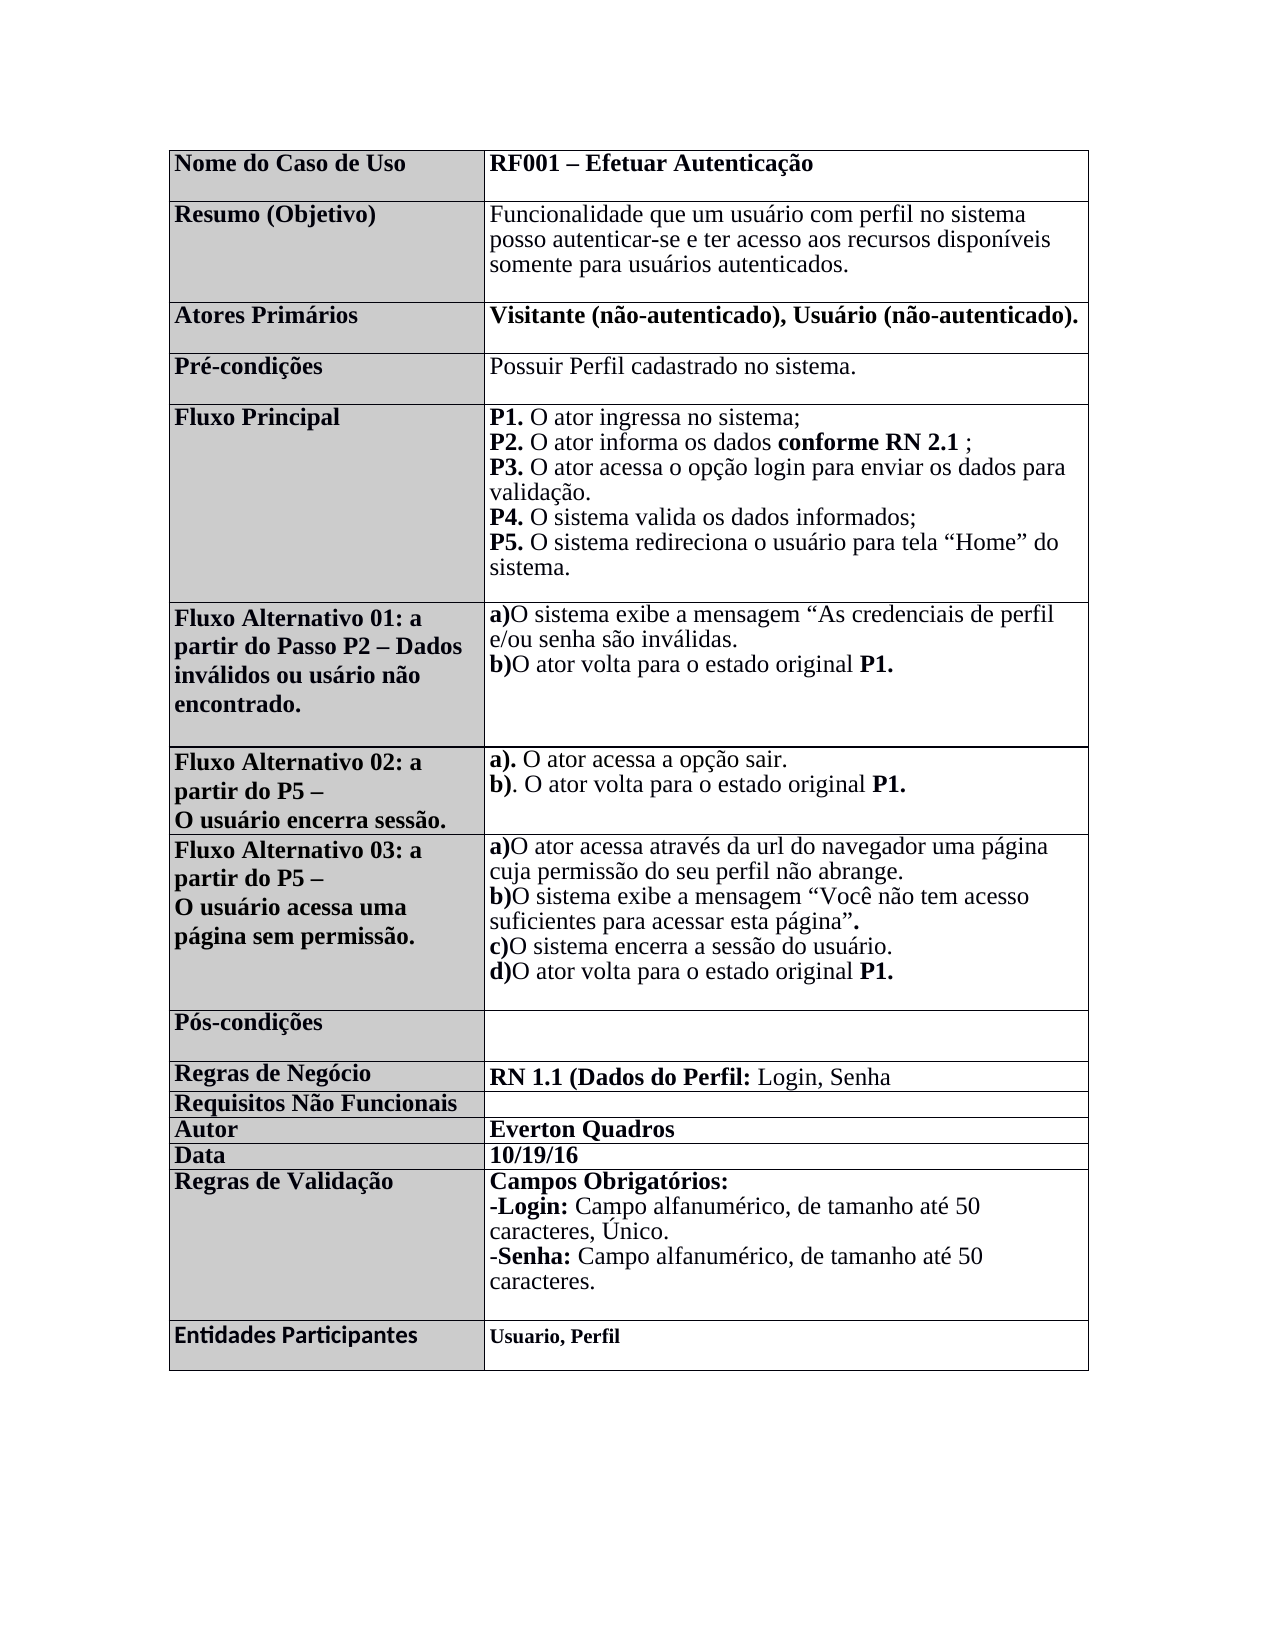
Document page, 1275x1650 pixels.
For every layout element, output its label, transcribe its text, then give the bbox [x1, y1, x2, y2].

table_cell Everton Quadros [485, 1118, 1088, 1143]
table_cell P1. O ator ingressa no sistema; P2. O ator informa os dados conforme RN 2.1 ; P3. O ator acessa o opção login para enviar os dados para validação. P4. O sistema valida os dados informados; P5. O sistema redireciona o usuário para tela “Home” do sistema. [485, 405, 1088, 602]
table_cell RN 1.1 (Dados do Perfil: Login, Senha [485, 1062, 1088, 1091]
table_cell Pós-condições [170, 1011, 484, 1061]
table_cell Fluxo Principal [170, 405, 484, 602]
table_cell Funcionalidade que um usuário com perfil no sistema posso autenticar-se e ter acesso aos recursos disponíveis somente para usuários autenticados. [485, 202, 1088, 302]
table_header Nome do Caso de Uso [170, 151, 484, 201]
table_cell Data [170, 1144, 484, 1169]
table_header RF001 – Efetuar Autenticação [485, 151, 1088, 201]
table_cell [485, 1092, 1088, 1117]
table_cell 19/10/16 [485, 1144, 1088, 1169]
table_cell Regras de Negócio [170, 1062, 484, 1091]
table_cell a)O ator acessa através da url do navegador uma página cuja permissão do seu perfil não abrange. b)O sistema exibe a mensagem “Você não tem acesso suficientes para acessar esta página”. c)O sistema encerra a sessão do usuário. d)O ator volta para o estado original P1. [485, 835, 1088, 1010]
table_cell Fluxo Alternativo 01: a partir do Passo P2 – Dados inválidos ou usário não encontrado. [170, 603, 484, 746]
table_cell Usuario, Perfil [485, 1321, 1088, 1370]
table_cell Possuir Perfil cadastrado no sistema. [485, 354, 1088, 404]
table_cell Pré-condições [170, 354, 484, 404]
table_cell Regras de Validação [170, 1170, 484, 1320]
table_cell Entidades Participantes [170, 1321, 484, 1370]
table_cell Fluxo Alternativo 03: a partir do P5 – O usuário acessa uma página sem permissão. [170, 835, 484, 1010]
table_cell Campos Obrigatórios: -Login: Campo alfanumérico, de tamanho até 50 caracteres, Único. -Senha: Campo alfanumérico, de tamanho até 50 caracteres. [485, 1170, 1088, 1320]
table_cell Atores Primários [170, 303, 484, 353]
table_cell a)O sistema exibe a mensagem “As credenciais de perfil e/ou senha são inválidas. b)O ator volta para o estado original P1. [485, 603, 1088, 746]
table_cell Resumo (Objetivo) [170, 202, 484, 302]
table_cell Fluxo Alternativo 02: a partir do P5 – O usuário encerra sessão. [170, 748, 484, 834]
table_cell [485, 1011, 1088, 1061]
table_cell Visitante (não-autenticado), Usuário (não-autenticado). [485, 303, 1088, 353]
table_cell a). O ator acessa a opção sair. b). O ator volta para o estado original P1. [485, 748, 1088, 834]
table_cell Autor [170, 1118, 484, 1143]
table_cell Requisitos Não Funcionais [170, 1092, 484, 1117]
